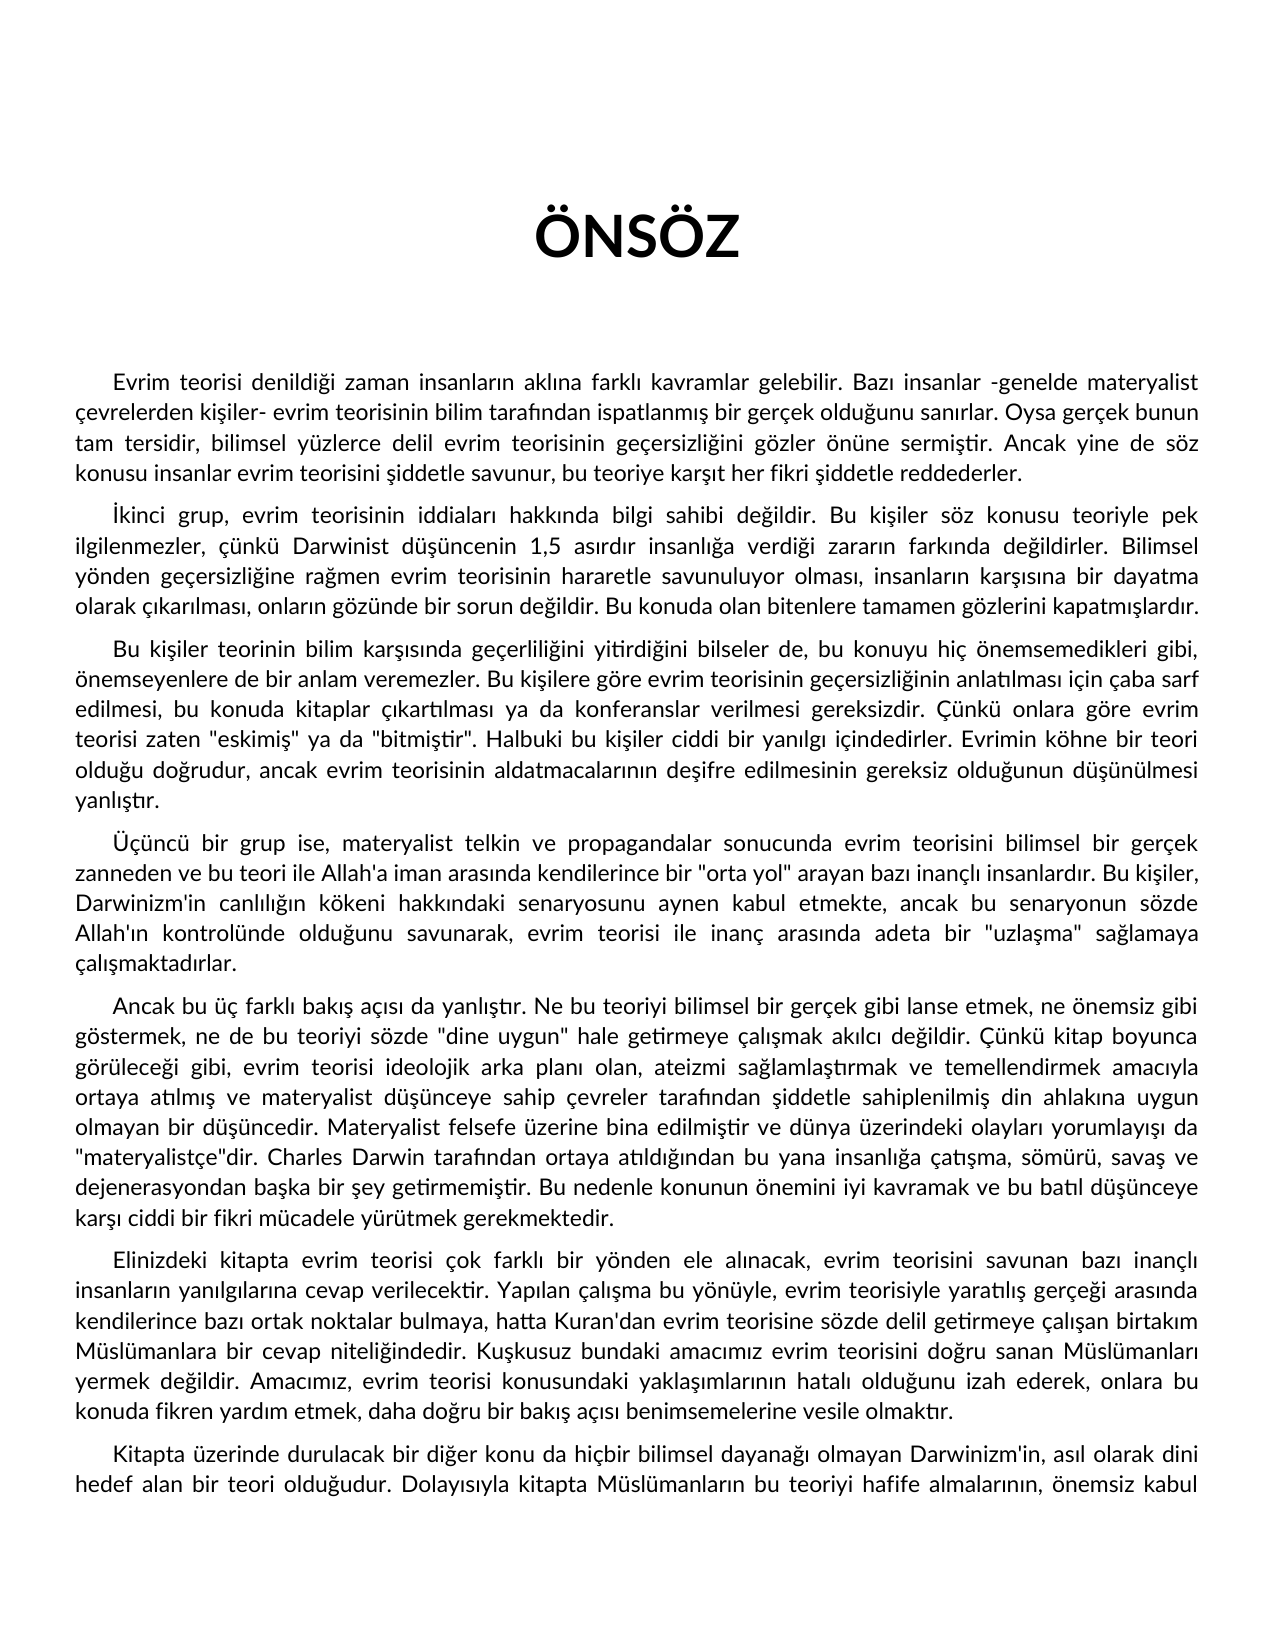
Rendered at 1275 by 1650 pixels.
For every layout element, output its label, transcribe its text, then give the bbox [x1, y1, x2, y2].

text İkinci grup, evrim teorisinin iddiaları hakkında bilgi sahibi değildir. Bu kişiler söz konusu teoriyle pek ilgilenmezler, çünkü Darwinist düşüncenin 1,5 asırdır insanlığa verdiği zararın farkında değildirler. Bilimsel yönden geçersizliğine rağmen evrim teorisinin hararetle savunuluyor olması, insanların karşısına bir dayatma olarak çıkarılması, onların gözünde bir sorun değildir. Bu konuda olan bitenlere tamamen gözlerini kapatmışlardır. [75, 501, 1200, 619]
text Ancak bu üç farklı bakış açısı da yanlıştır. Ne bu teoriyi bilimsel bir gerçek gibi lanse etmek, ne önemsiz gibi göstermek, ne de bu teoriyi sözde "dine uygun" hale getirmeye çalışmak akılcı değildir. Çünkü kitap boyunca görüleceği gibi, evrim teorisi ideolojik arka planı olan, ateizmi sağlamlaştırmak ve temellendirmek amacıyla ortaya atılmış ve materyalist düşünceye sahip çevreler tarafından şiddetle sahiplenilmiş din ahlakına uygun olmayan bir düşüncedir. Materyalist felsefe üzerine bina edilmiştir ve dünya üzerindeki olayları yorumlayışı da "materyalistçe"dir. Charles Darwin tarafından ortaya atıldığından bu yana insanlığa çatışma, sömürü, savaş ve dejenerasyondan başka bir şey getirmemiştir. Bu nedenle konunun önemini iyi kavramak ve bu batıl düşünceye karşı ciddi bir fikri mücadele yürütmek gerekmektedir. [75, 992, 1200, 1231]
text Elinizdeki kitapta evrim teorisi çok farklı bir yönden ele alınacak, evrim teorisini savunan bazı inançlı insanların yanılgılarına cevap verilecektir. Yapılan çalışma bu yönüyle, evrim teorisiyle yaratılış gerçeği arasında kendilerince bazı ortak noktalar bulmaya, hatta Kuran'dan evrim teorisine sözde delil getirmeye çalışan birtakım Müslümanlara bir cevap niteliğindedir. Kuşkusuz bundaki amacımız evrim teorisini doğru sanan Müslümanları yermek değildir. Amacımız, evrim teorisi konusundaki yaklaşımlarının hatalı olduğunu izah ederek, onlara bu konuda fikren yardım etmek, daha doğru bir bakış açısı benimsemelerine vesile olmaktır. [75, 1246, 1200, 1424]
subtitle ÖNSÖZ [75, 200, 1200, 270]
text Evrim teorisi denildiği zaman insanların aklına farklı kavramlar gelebilir. Bazı insanlar -genelde materyalist çevrelerden kişiler- evrim teorisinin bilim tarafından ispatlanmış bir gerçek olduğunu sanırlar. Oysa gerçek bunun tam tersidir, bilimsel yüzlerce delil evrim teorisinin geçersizliğini gözler önüne sermiştir. Ancak yine de söz konusu insanlar evrim teorisini şiddetle savunur, bu teoriye karşıt her fikri şiddetle reddederler. [75, 368, 1200, 486]
text Üçüncü bir grup ise, materyalist telkin ve propagandalar sonucunda evrim teorisini bilimsel bir gerçek zanneden ve bu teori ile Allah'a iman arasında kendilerince bir "orta yol" arayan bazı inançlı insanlardır. Bu kişiler, Darwinizm'in canlılığın kökeni hakkındaki senaryosunu aynen kabul etmekte, ancak bu senaryonun sözde Allah'ın kontrolünde olduğunu savunarak, evrim teorisi ile inanç arasında adeta bir "uzlaşma" sağlamaya çalışmaktadırlar. [75, 828, 1200, 977]
text Bu kişiler teorinin bilim karşısında geçerliliğini yitirdiğini bilseler de, bu konuyu hiç önemsemedikleri gibi, önemseyenlere de bir anlam veremezler. Bu kişilere göre evrim teorisinin geçersizliğinin anlatılması için çaba sarf edilmesi, bu konuda kitaplar çıkartılması ya da konferanslar verilmesi gereksizdir. Çünkü onlara göre evrim teorisi zaten "eskimiş" ya da "bitmiştir". Halbuki bu kişiler ciddi bir yanılgı içindedirler. Evrimin köhne bir teori olduğu doğrudur, ancak evrim teorisinin aldatmacalarının deşifre edilmesinin gereksiz olduğunun düşünülmesi yanlıştır. [75, 634, 1200, 813]
text Kitapta üzerinde durulacak bir diğer konu da hiçbir bilimsel dayanağı olmayan Darwinizm'in, asıl olarak dini hedef alan bir teori olduğudur. Dolayısıyla kitapta Müslümanların bu teoriyi hafife almalarının, önemsiz kabul [75, 1440, 1200, 1497]
